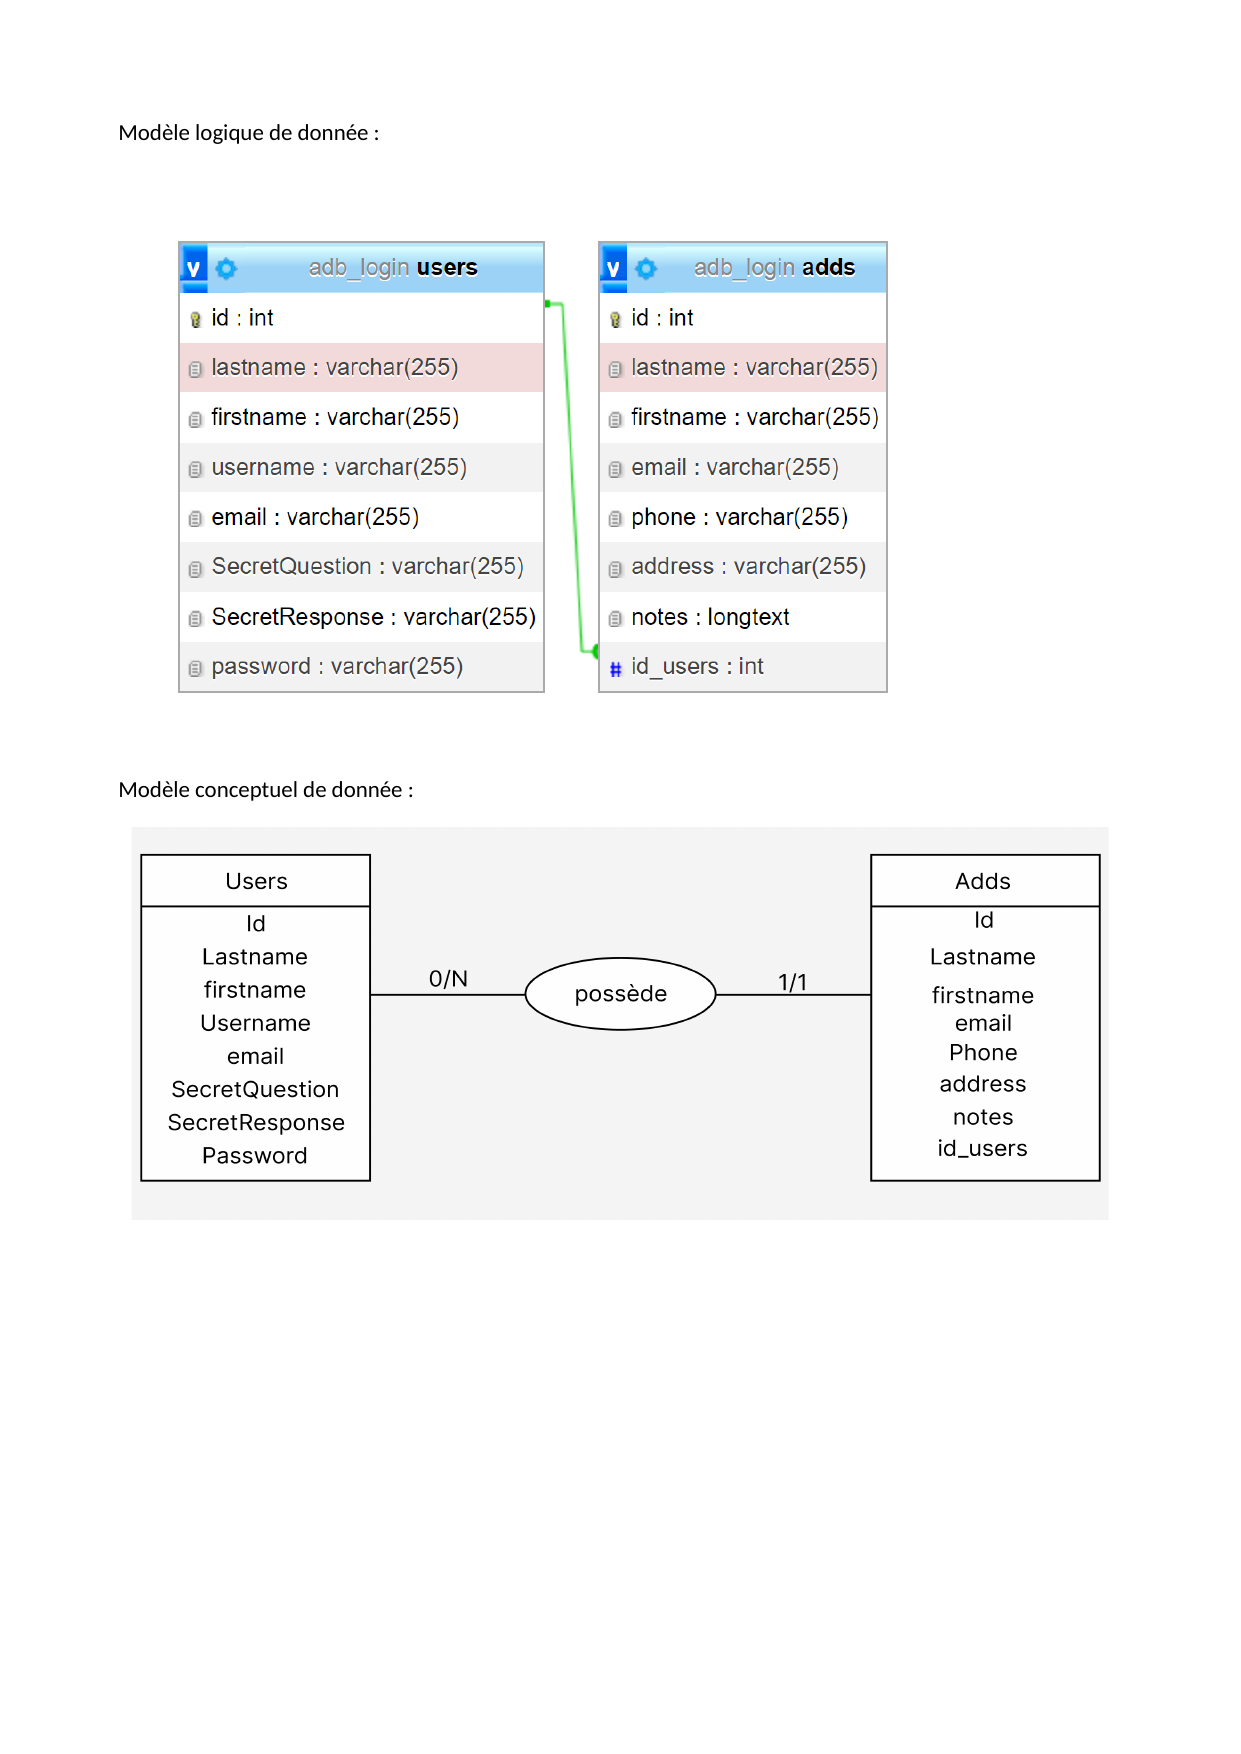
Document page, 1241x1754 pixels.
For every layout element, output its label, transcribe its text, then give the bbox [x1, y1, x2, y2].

picture [131, 827, 1109, 1220]
text Modèle logique de donnée : [118, 118, 1122, 146]
picture [143, 171, 957, 771]
text Modèle conceptuel de donnée : [118, 171, 1122, 803]
